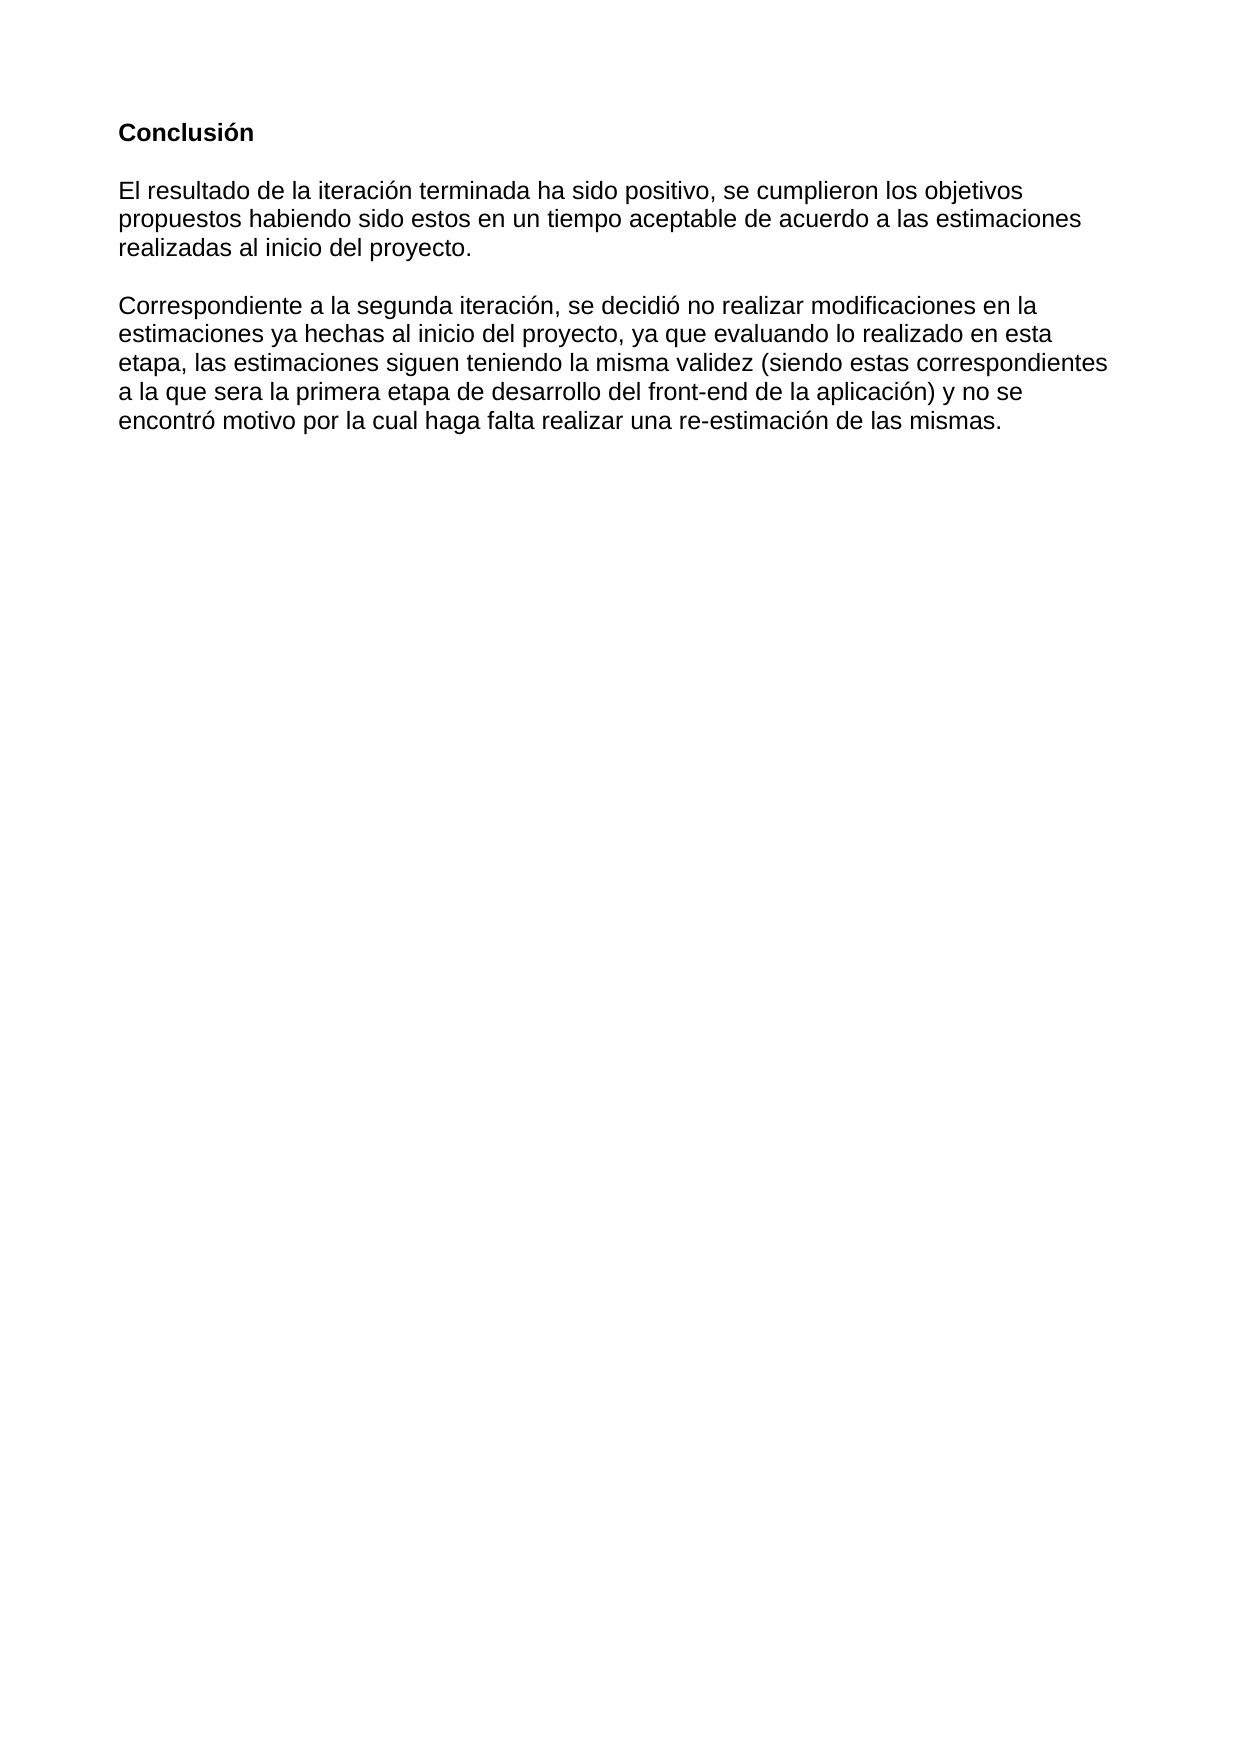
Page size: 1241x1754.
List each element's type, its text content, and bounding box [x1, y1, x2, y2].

text Correspondiente a la segunda iteración, se decidió no realizar modificaciones en la estimaciones ya hechas al inicio del proyecto, ya que evaluando lo realizado en esta etapa, las estimaciones siguen teniendo la misma validez (siendo estas correspondientes a la que sera la primera etapa de desarrollo del front-end de la aplicación) y no se encontró motivo por la cual haga falta realizar una re-estimación de las mismas. [118, 291, 1122, 434]
text El resultado de la iteración terminada ha sido positivo, se cumplieron los objetivos propuestos habiendo sido estos en un tiempo aceptable de acuerdo a las estimaciones realizadas al inicio del proyecto. [118, 176, 1122, 262]
text Conclusión [118, 118, 1122, 147]
